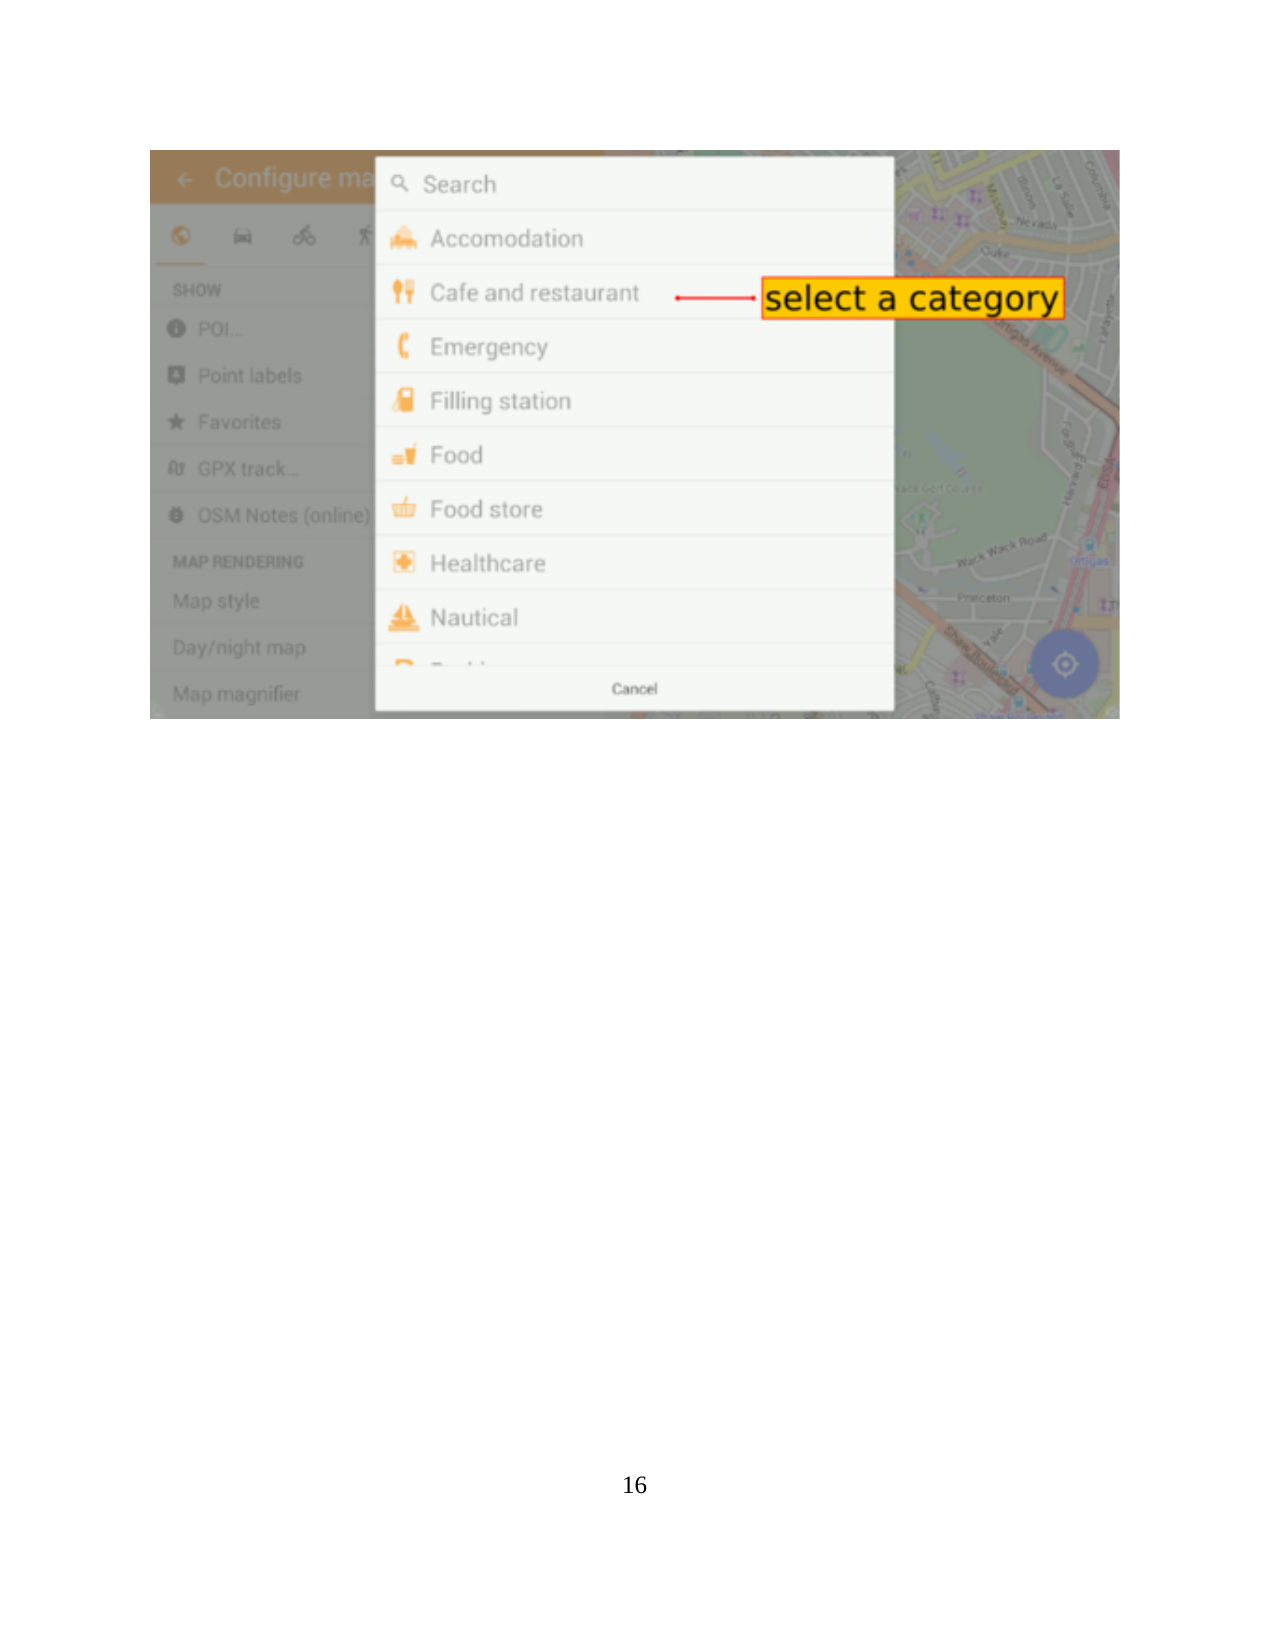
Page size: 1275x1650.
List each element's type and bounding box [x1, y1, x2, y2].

picture [150, 150, 1120, 719]
